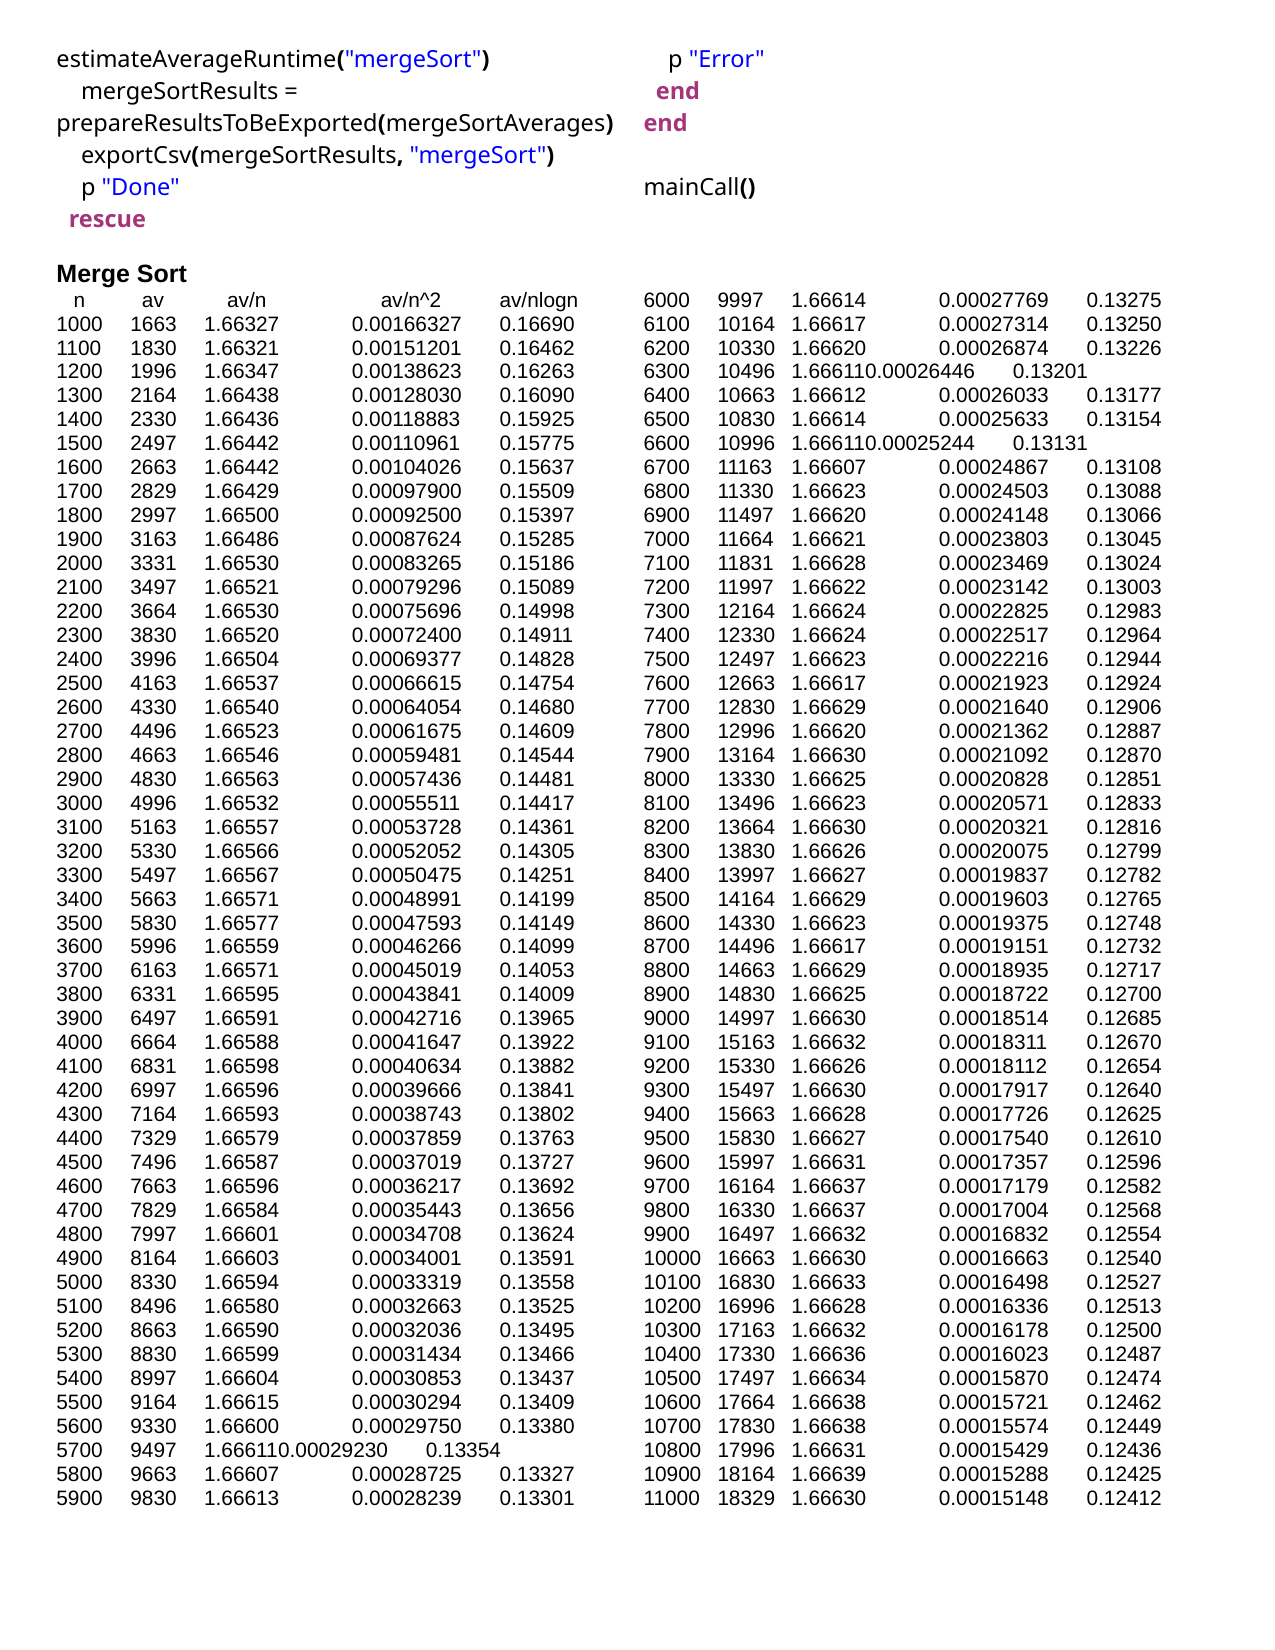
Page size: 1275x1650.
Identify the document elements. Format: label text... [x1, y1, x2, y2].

text 1100 1830 1.66321 0.00151201 0.16462 [56, 335, 643, 359]
text 6200 10330 1.66620 0.00026874 0.13226 [643, 335, 1231, 359]
text 7700 12830 1.66629 0.00021640 0.12906 [643, 695, 1231, 719]
text n av av/n av/n^2 av/nlogn [56, 287, 643, 311]
text 6900 11497 1.66620 0.00024148 0.13066 [643, 503, 1231, 527]
text 10700 17830 1.66638 0.00015574 0.12449 [643, 1413, 1231, 1437]
text 4300 7164 1.66593 0.00038743 0.13802 [56, 1102, 643, 1126]
text 10100 16830 1.66633 0.00016498 0.12527 [643, 1270, 1231, 1294]
text 3100 5163 1.66557 0.00053728 0.14361 [56, 814, 643, 838]
text 9800 16330 1.66637 0.00017004 0.12568 [643, 1198, 1231, 1222]
text 8300 13830 1.66626 0.00020075 0.12799 [643, 838, 1231, 862]
text end [643, 74, 1231, 106]
text 5100 8496 1.66580 0.00032663 0.13525 [56, 1294, 643, 1318]
text 5700 9497 1.66611 0.00029230 0.13354 [56, 1437, 643, 1461]
text 6700 11163 1.66607 0.00024867 0.13108 [643, 455, 1231, 479]
text 6500 10830 1.66614 0.00025633 0.13154 [643, 407, 1231, 431]
text 4600 7663 1.66596 0.00036217 0.13692 [56, 1174, 643, 1198]
text 2400 3996 1.66504 0.00069377 0.14828 [56, 647, 643, 671]
text 6400 10663 1.66612 0.00026033 0.13177 [643, 383, 1231, 407]
text 7600 12663 1.66617 0.00021923 0.12924 [643, 671, 1231, 695]
text 6100 10164 1.66617 0.00027314 0.13250 [643, 311, 1231, 335]
text 5400 8997 1.66604 0.00030853 0.13437 [56, 1366, 643, 1389]
text 3300 5497 1.66567 0.00050475 0.14251 [56, 862, 643, 886]
text exportCsv(mergeSortResults, "mergeSort") [56, 138, 643, 171]
text 3900 6497 1.66591 0.00042716 0.13965 [56, 1006, 643, 1030]
text 5600 9330 1.66600 0.00029750 0.13380 [56, 1413, 643, 1437]
text 8900 14830 1.66625 0.00018722 0.12700 [643, 982, 1231, 1006]
text 3400 5663 1.66571 0.00048991 0.14199 [56, 886, 643, 910]
text p "Done" [56, 171, 643, 203]
text 8000 13330 1.66625 0.00020828 0.12851 [643, 767, 1231, 791]
text end [643, 106, 1231, 138]
text 8200 13664 1.66630 0.00020321 0.12816 [643, 814, 1231, 838]
text 11000 18329 1.66630 0.00015148 0.12412 [643, 1485, 1231, 1509]
text 6300 10496 1.66611 0.00026446 0.13201 [643, 359, 1231, 383]
text 10000 16663 1.66630 0.00016663 0.12540 [643, 1246, 1231, 1270]
text 6000 9997 1.66614 0.00027769 0.13275 [643, 287, 1231, 311]
text 3000 4996 1.66532 0.00055511 0.14417 [56, 791, 643, 814]
text 4100 6831 1.66598 0.00040634 0.13882 [56, 1054, 643, 1078]
text 9400 15663 1.66628 0.00017726 0.12625 [643, 1102, 1231, 1126]
text 6800 11330 1.66623 0.00024503 0.13088 [643, 479, 1231, 503]
text 2000 3331 1.66530 0.00083265 0.15186 [56, 551, 643, 575]
text 10800 17996 1.66631 0.00015429 0.12436 [643, 1437, 1231, 1461]
text 7400 12330 1.66624 0.00022517 0.12964 [643, 623, 1231, 647]
text 3800 6331 1.66595 0.00043841 0.14009 [56, 982, 643, 1006]
text 2500 4163 1.66537 0.00066615 0.14754 [56, 671, 643, 695]
text 5800 9663 1.66607 0.00028725 0.13327 [56, 1461, 643, 1485]
text 1300 2164 1.66438 0.00128030 0.16090 [56, 383, 643, 407]
text 9300 15497 1.66630 0.00017917 0.12640 [643, 1078, 1231, 1102]
text 1500 2497 1.66442 0.00110961 0.15775 [56, 431, 643, 455]
text 4400 7329 1.66579 0.00037859 0.13763 [56, 1126, 643, 1150]
text 3200 5330 1.66566 0.00052052 0.14305 [56, 838, 643, 862]
text 10600 17664 1.66638 0.00015721 0.12462 [643, 1389, 1231, 1413]
text 8400 13997 1.66627 0.00019837 0.12782 [643, 862, 1231, 886]
text 4000 6664 1.66588 0.00041647 0.13922 [56, 1030, 643, 1054]
text 9700 16164 1.66637 0.00017179 0.12582 [643, 1174, 1231, 1198]
text 9900 16497 1.66632 0.00016832 0.12554 [643, 1222, 1231, 1246]
text 5200 8663 1.66590 0.00032036 0.13495 [56, 1318, 643, 1342]
text 10200 16996 1.66628 0.00016336 0.12513 [643, 1294, 1231, 1318]
text 5300 8830 1.66599 0.00031434 0.13466 [56, 1342, 643, 1366]
text 9500 15830 1.66627 0.00017540 0.12610 [643, 1126, 1231, 1150]
text 9000 14997 1.66630 0.00018514 0.12685 [643, 1006, 1231, 1030]
text 9200 15330 1.66626 0.00018112 0.12654 [643, 1054, 1231, 1078]
text 2300 3830 1.66520 0.00072400 0.14911 [56, 623, 643, 647]
text 3600 5996 1.66559 0.00046266 0.14099 [56, 934, 643, 958]
text 4800 7997 1.66601 0.00034708 0.13624 [56, 1222, 643, 1246]
text 7900 13164 1.66630 0.00021092 0.12870 [643, 743, 1231, 767]
text 10900 18164 1.66639 0.00015288 0.12425 [643, 1461, 1231, 1485]
text Merge Sort [56, 259, 1231, 287]
text mergeSortResults = prepareResultsToBeExported(mergeSortAverages) [56, 74, 643, 138]
text 10300 17163 1.66632 0.00016178 0.12500 [643, 1318, 1231, 1342]
text 4500 7496 1.66587 0.00037019 0.13727 [56, 1150, 643, 1174]
text 7300 12164 1.66624 0.00022825 0.12983 [643, 599, 1231, 623]
text 1400 2330 1.66436 0.00118883 0.15925 [56, 407, 643, 431]
text 4900 8164 1.66603 0.00034001 0.13591 [56, 1246, 643, 1270]
text rescue [56, 203, 643, 235]
text 7200 11997 1.66622 0.00023142 0.13003 [643, 575, 1231, 599]
text 2900 4830 1.66563 0.00057436 0.14481 [56, 767, 643, 791]
text 1700 2829 1.66429 0.00097900 0.15509 [56, 479, 643, 503]
text 8500 14164 1.66629 0.00019603 0.12765 [643, 886, 1231, 910]
text 2700 4496 1.66523 0.00061675 0.14609 [56, 719, 643, 743]
text estimateAverageRuntime("mergeSort") [56, 42, 643, 74]
text 8600 14330 1.66623 0.00019375 0.12748 [643, 910, 1231, 934]
text 5500 9164 1.66615 0.00030294 0.13409 [56, 1389, 643, 1413]
text 1900 3163 1.66486 0.00087624 0.15285 [56, 527, 643, 551]
text 7100 11831 1.66628 0.00023469 0.13024 [643, 551, 1231, 575]
text 8100 13496 1.66623 0.00020571 0.12833 [643, 791, 1231, 814]
text 2800 4663 1.66546 0.00059481 0.14544 [56, 743, 643, 767]
text p "Error" [643, 42, 1231, 74]
text 2100 3497 1.66521 0.00079296 0.15089 [56, 575, 643, 599]
text 4700 7829 1.66584 0.00035443 0.13656 [56, 1198, 643, 1222]
text 2600 4330 1.66540 0.00064054 0.14680 [56, 695, 643, 719]
text 1000 1663 1.66327 0.00166327 0.16690 [56, 311, 643, 335]
text 1600 2663 1.66442 0.00104026 0.15637 [56, 455, 643, 479]
text 1200 1996 1.66347 0.00138623 0.16263 [56, 359, 643, 383]
text 7000 11664 1.66621 0.00023803 0.13045 [643, 527, 1231, 551]
text 4200 6997 1.66596 0.00039666 0.13841 [56, 1078, 643, 1102]
text 8700 14496 1.66617 0.00019151 0.12732 [643, 934, 1231, 958]
text 10400 17330 1.66636 0.00016023 0.12487 [643, 1342, 1231, 1366]
text 1800 2997 1.66500 0.00092500 0.15397 [56, 503, 643, 527]
text 6600 10996 1.66611 0.00025244 0.13131 [643, 431, 1231, 455]
text 7500 12497 1.66623 0.00022216 0.12944 [643, 647, 1231, 671]
text 2200 3664 1.66530 0.00075696 0.14998 [56, 599, 643, 623]
text 9600 15997 1.66631 0.00017357 0.12596 [643, 1150, 1231, 1174]
text 3700 6163 1.66571 0.00045019 0.14053 [56, 958, 643, 982]
text 5900 9830 1.66613 0.00028239 0.13301 [56, 1485, 643, 1509]
text 7800 12996 1.66620 0.00021362 0.12887 [643, 719, 1231, 743]
text 9100 15163 1.66632 0.00018311 0.12670 [643, 1030, 1231, 1054]
text mainCall() [643, 171, 1231, 203]
text 10500 17497 1.66634 0.00015870 0.12474 [643, 1366, 1231, 1389]
text 3500 5830 1.66577 0.00047593 0.14149 [56, 910, 643, 934]
text 8800 14663 1.66629 0.00018935 0.12717 [643, 958, 1231, 982]
text 5000 8330 1.66594 0.00033319 0.13558 [56, 1270, 643, 1294]
